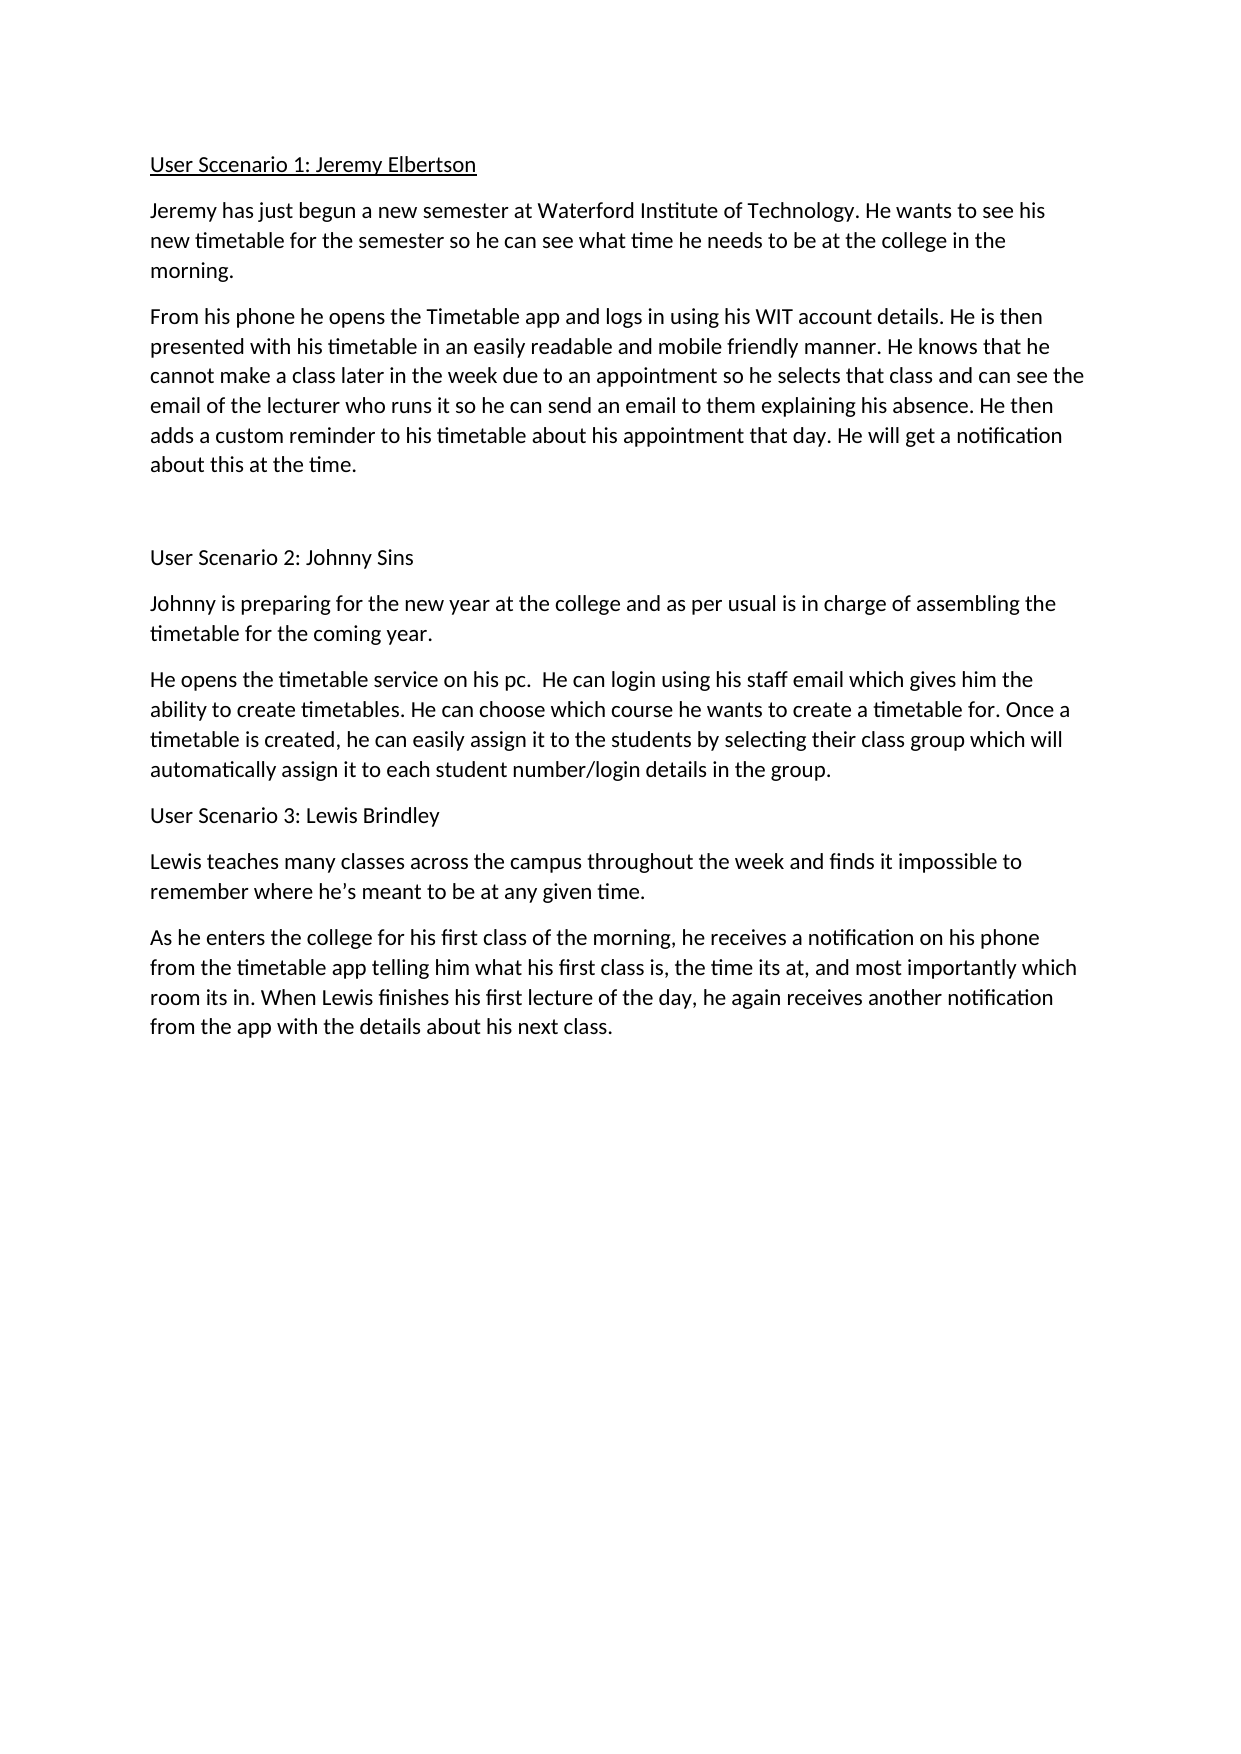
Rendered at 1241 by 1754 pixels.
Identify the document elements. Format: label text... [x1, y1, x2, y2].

text User Sccenario 1: Jeremy Elbertson [150, 150, 1090, 178]
text From his phone he opens the Timetable app and logs in using his WIT account details. He is then presented with his timetable in an easily readable and mobile friendly manner. He knows that he cannot make a class later in the week due to an appointment so he selects that class and can see the email of the lecturer who runs it so he can send an email to them explaining his absence. He then adds a custom reminder to his timetable about his appointment that day. He will get a notification about this at the time. [150, 302, 1090, 478]
text Lewis teaches many classes across the campus throughout the week and finds it impossible to remember where he’s meant to be at any given time. [150, 847, 1090, 905]
text Johnny is preparing for the new year at the college and as per usual is in charge of assembling the timetable for the coming year. [150, 589, 1090, 647]
text He opens the timetable service on his pc. He can login using his staff email which gives him the ability to create timetables. He can choose which course he wants to create a timetable for. Once a timetable is created, he can easily assign it to the students by selecting their class group which will automatically assign it to each student number/login details in the group. [150, 666, 1090, 783]
text User Scenario 3: Lewis Brindley [150, 801, 1090, 829]
text Jeremy has just begun a new semester at Waterford Institute of Technology. He wants to see his new timetable for the semester so he can see what time he needs to be at the college in the morning. [150, 196, 1090, 284]
text User Scenario 2: Johnny Sins [150, 543, 1090, 571]
text As he enters the college for his first class of the morning, he receives a notification on his phone from the timetable app telling him what his first class is, the time its at, and most importantly which room its in. When Lewis finishes his first lecture of the day, he again receives another notification from the app with the details about his next class. [150, 923, 1090, 1041]
